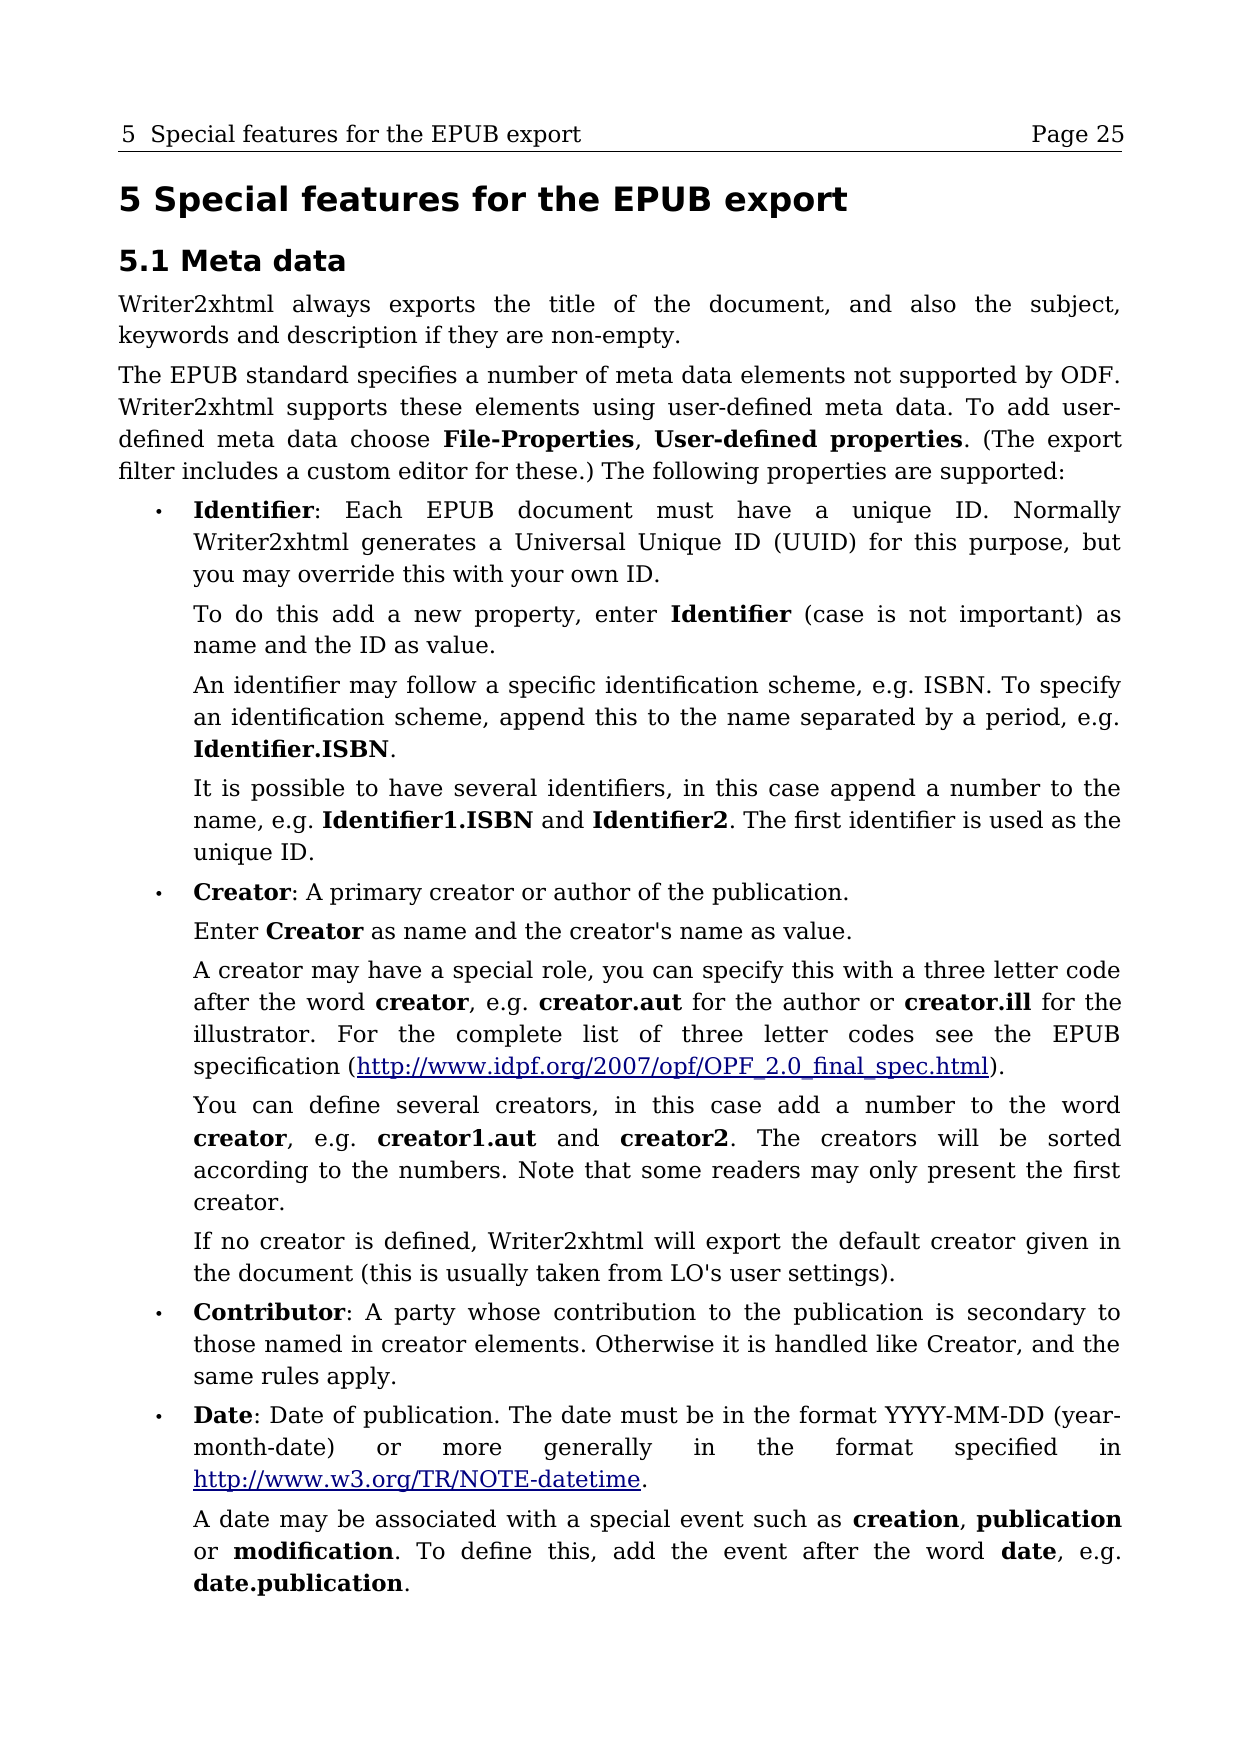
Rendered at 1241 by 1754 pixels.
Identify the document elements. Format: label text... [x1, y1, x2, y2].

subtitle Meta data [118, 244, 1122, 278]
list A creator may have a special role, you can specify this with a three letter code after the word creator, e.g. creator.aut for the author or creator.ill for the illustrator. For the complete list of three letter codes see the EPUB specification (http://www.idpf.org/2007/opf/OPF_2.0_final_spec.html). [156, 957, 1122, 1080]
list If no creator is defined, Writer2xhtml will export the default creator given in the document (this is usually taken from LO's user settings). [156, 1228, 1122, 1286]
list An identifier may follow a specific identification scheme, e.g. ISBN. To specify an identification scheme, append this to the name separated by a period, e.g. Identifier.ISBN. [156, 672, 1122, 763]
text The EPUB standard specifies a number of meta data elements not supported by ODF. Writer2xhtml supports these elements using user-defined meta data. To add user-defined meta data choose File-Properties, User-defined properties. (The export filter includes a custom editor for these.) The following properties are supported: [118, 362, 1122, 485]
list Enter Creator as name and the creator's name as value. [156, 918, 1122, 945]
list A date may be associated with a special event such as creation, publication or modification. To define this, add the event after the word date, e.g. date.publication. [156, 1506, 1122, 1597]
list Creator: A primary creator or author of the publication. [156, 878, 1122, 905]
list To do this add a new property, enter Identifier (case is not important) as name and the ID as value. [156, 600, 1122, 659]
subtitle Special features for the EPUB export [118, 180, 1122, 219]
text Writer2xhtml always exports the title of the document, and also the subject, keywords and description if they are non-empty. [118, 291, 1122, 349]
list You can define several creators, in this case add a number to the word creator, e.g. creator1.aut and creator2. The creators will be sorted according to the numbers. Note that some readers may only present the first creator. [156, 1092, 1122, 1215]
list Identifier: Each EPUB document must have a unique ID. Normally Writer2xhtml generates a Universal Unique ID (UUID) for this purpose, but you may override this with your own ID. [156, 497, 1122, 588]
list Date: Date of publication. The date must be in the format YYYY-MM-DD (year-month-date) or more generally in the format specified in http://www.w3.org/TR/NOTE-datetime. [156, 1402, 1122, 1493]
list It is possible to have several identifiers, in this case append a number to the name, e.g. Identifier1.ISBN and Identifier2. The first identifier is used as the unique ID. [156, 775, 1122, 866]
list Contributor: A party whose contribution to the publication is secondary to those named in creator elements. Otherwise it is handled like Creator, and the same rules apply. [156, 1299, 1122, 1390]
